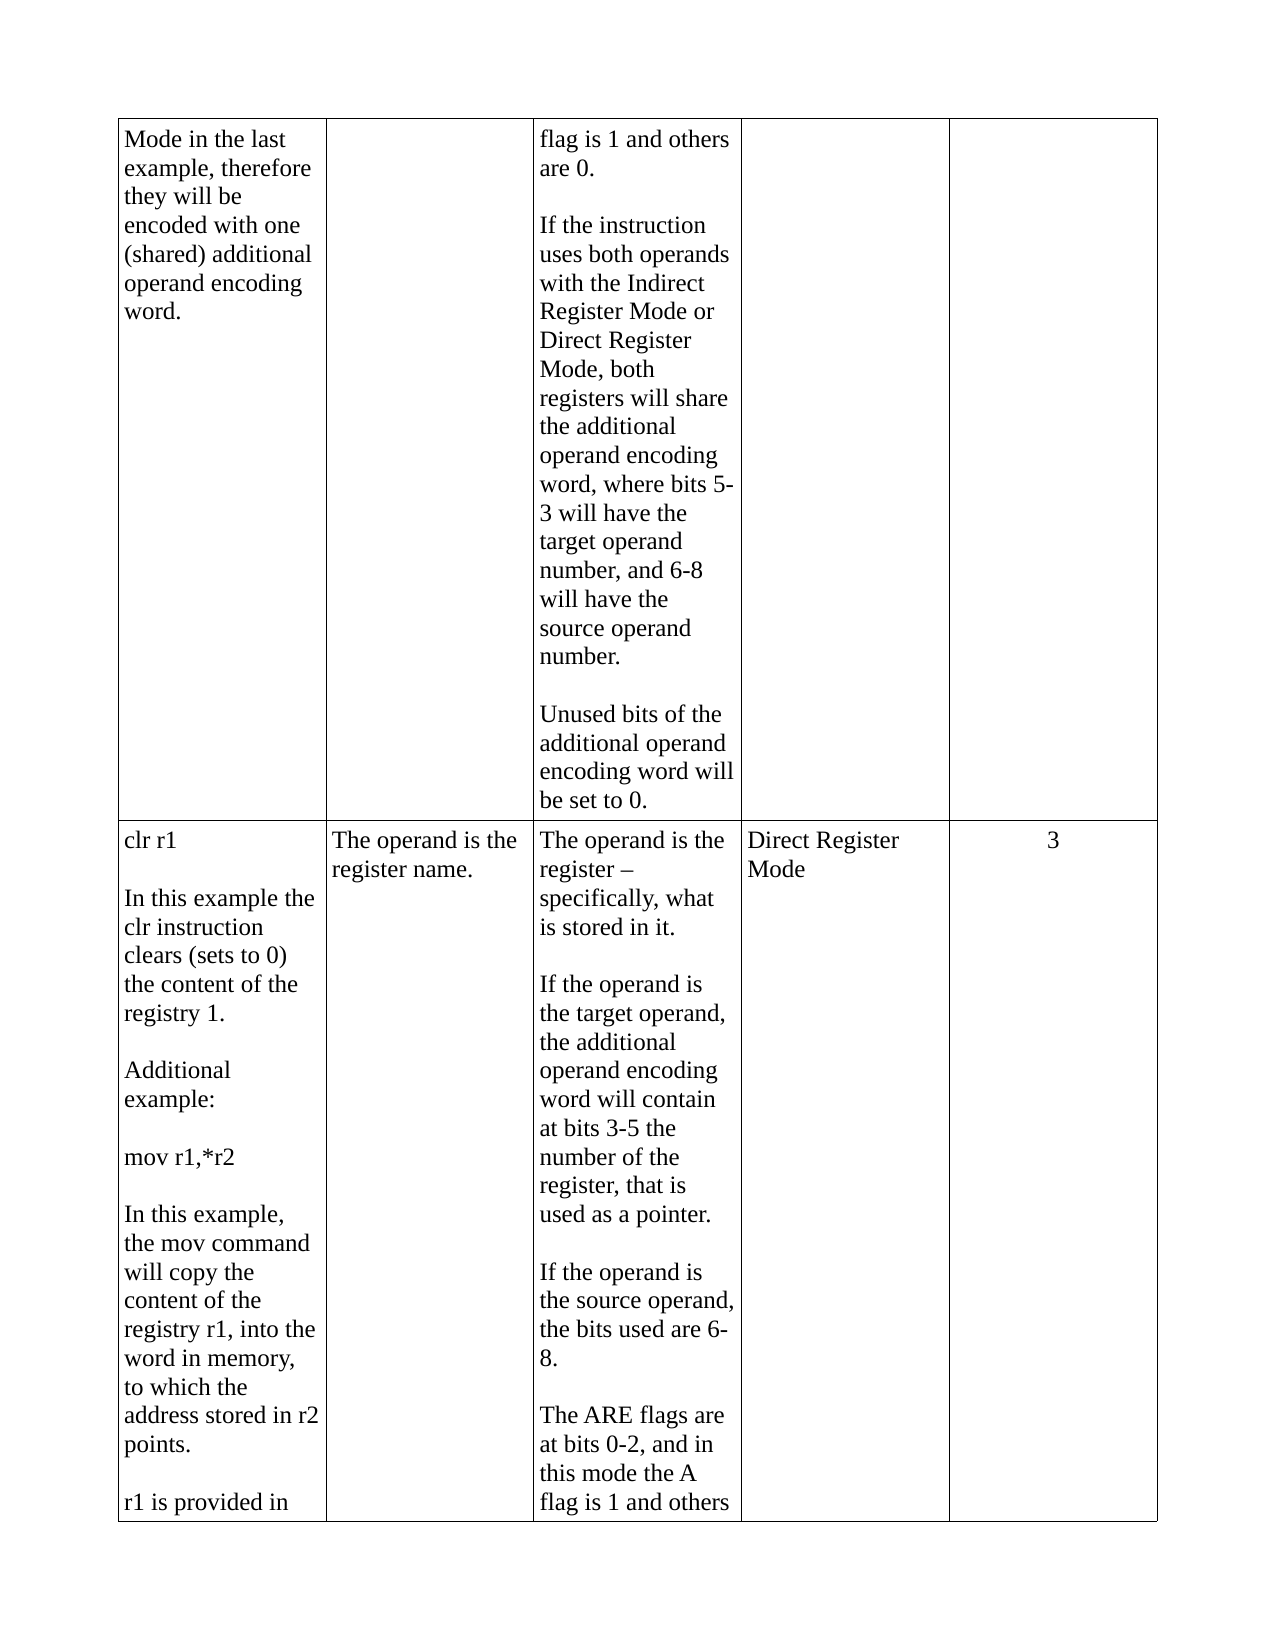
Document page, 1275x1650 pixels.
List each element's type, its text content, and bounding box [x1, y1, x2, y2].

table_cell Mode in the last example, therefore they will be encoded with one (shared) additional operand encoding word. [119, 119, 326, 820]
table_cell [950, 119, 1157, 820]
table_cell [327, 119, 533, 820]
table_cell flag is 1 and others are 0. If the instruction uses both operands with the Indirect Register Mode or Direct Register Mode, both registers will share the additional operand encoding word, where bits 5-3 will have the target operand number, and 6-8 will have the source operand number. Unused bits of the additional operand encoding word will be set to 0. [534, 119, 741, 820]
table_cell clr r1 In this example the clr instruction clears (sets to 0) the content of the registry 1. Additional example: mov r1,*r2 In this example, the mov command will copy the content of the registry r1, into the word in memory, to which the address stored in r2 points. r1 is provided in [119, 821, 326, 1521]
table_cell Direct Register Mode [742, 821, 949, 1521]
table_cell 3 [950, 821, 1157, 1521]
table_cell [742, 119, 949, 820]
table_cell The operand is the register – specifically, what is stored in it. If the operand is the target operand, the additional operand encoding word will contain at bits 3-5 the number of the register, that is used as a pointer. If the operand is the source operand, the bits used are 6-8. The ARE flags are at bits 0-2, and in this mode the A flag is 1 and others [534, 821, 741, 1521]
table_cell The operand is the register name. [327, 821, 533, 1521]
